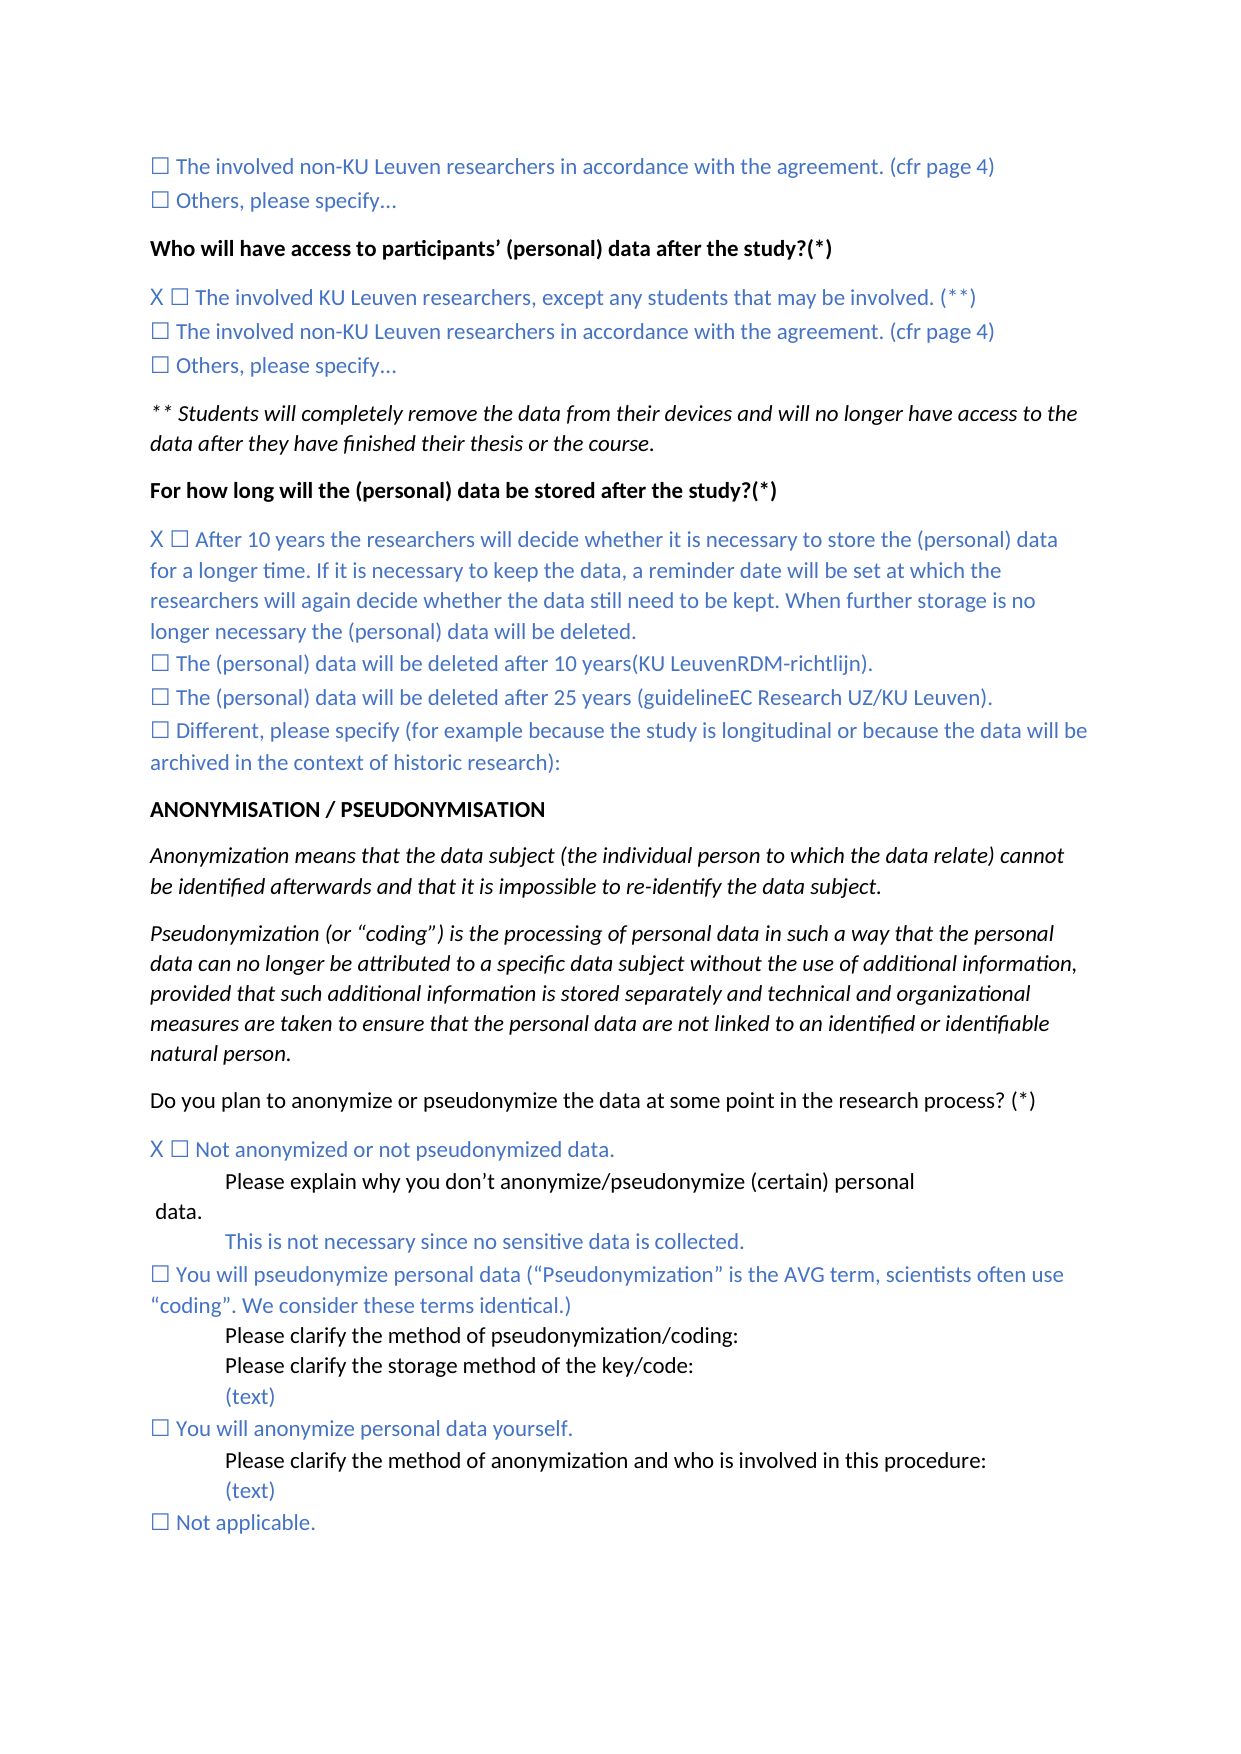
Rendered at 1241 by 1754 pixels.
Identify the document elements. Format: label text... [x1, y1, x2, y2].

list (text) [150, 1476, 1090, 1504]
list Please explain why you don’t anonymize/pseudonymize (certain) personal [150, 1167, 1090, 1195]
list X ☐ After 10 years the researchers will decide whether it is necessary to store the (personal) data for a longer time. If it is necessary to keep the data, a reminder date will be set at which the researchers will again decide whether the data still need to be kept. When further storage is no longer necessary the (personal) data will be deleted. [150, 523, 1090, 645]
list ☐ The involved non-KU Leuven researchers in accordance with the agreement. (cfr page 4) [150, 150, 1090, 181]
list ☐ The involved non-KU Leuven researchers in accordance with the agreement. (cfr page 4) [150, 315, 1090, 346]
list Please clarify the storage method of the key/code: [150, 1352, 1090, 1379]
list ☐ Different, please specify (for example because the study is longitudinal or because the data will be archived in the context of historic research): [150, 714, 1090, 776]
text Pseudonymization (or “coding”) is the processing of personal data in such a way that the personal data can no longer be attributed to a specific data subject without the use of additional information, provided that such additional information is stored separately and technical and organizational measures are taken to ensure that the personal data are not linked to an identified or identifiable natural person. [150, 919, 1090, 1068]
list (text) [150, 1382, 1090, 1410]
list X ☐ The involved KU Leuven researchers, except any students that may be involved. (**) [150, 281, 1090, 312]
text Anonymization means that the data subject (the individual person to which the data relate) cannot be identified afterwards and that it is impossible to re-identify the data subject. [150, 842, 1090, 900]
list ☐ Others, please specify... [150, 184, 1090, 215]
text For how long will the (personal) data be stored after the study?(*) [150, 476, 1090, 504]
list ☐ The (personal) data will be deleted after 25 years (guidelineEC Research UZ/KU Leuven). [150, 681, 1090, 712]
text ** Students will completely remove the data from their devices and will no longer have access to the data after they have finished their thesis or the course. [150, 399, 1090, 457]
list Please clarify the method of pseudonymization/coding: [225, 1321, 1090, 1349]
list ☐ Others, please specify... [150, 348, 1090, 380]
list X ☐ Not anonymized or not pseudonymized data. [150, 1133, 1090, 1164]
list data. [150, 1197, 1090, 1225]
text Do you plan to anonymize or pseudonymize the data at some point in the research process? (*) [150, 1086, 1090, 1114]
text ANONYMISATION / PSEUDONYMISATION [150, 795, 1090, 823]
list This is not necessary since no sensitive data is collected. [150, 1227, 1090, 1256]
list Please clarify the method of anonymization and who is involved in this procedure: [150, 1446, 1090, 1474]
list ☐ You will pseudonymize personal data (“Pseudonymization” is the AVG term, scientists often use “coding”. We consider these terms identical.) [150, 1258, 1090, 1319]
list ☐ The (personal) data will be deleted after 10 years(KU LeuvenRDM-richtlijn). [150, 647, 1090, 678]
text Who will have access to participants’ (personal) data after the study?(*) [150, 234, 1090, 262]
list ☐ You will anonymize personal data yourself. [150, 1412, 1090, 1443]
list ☐ Not applicable. [150, 1506, 1090, 1537]
